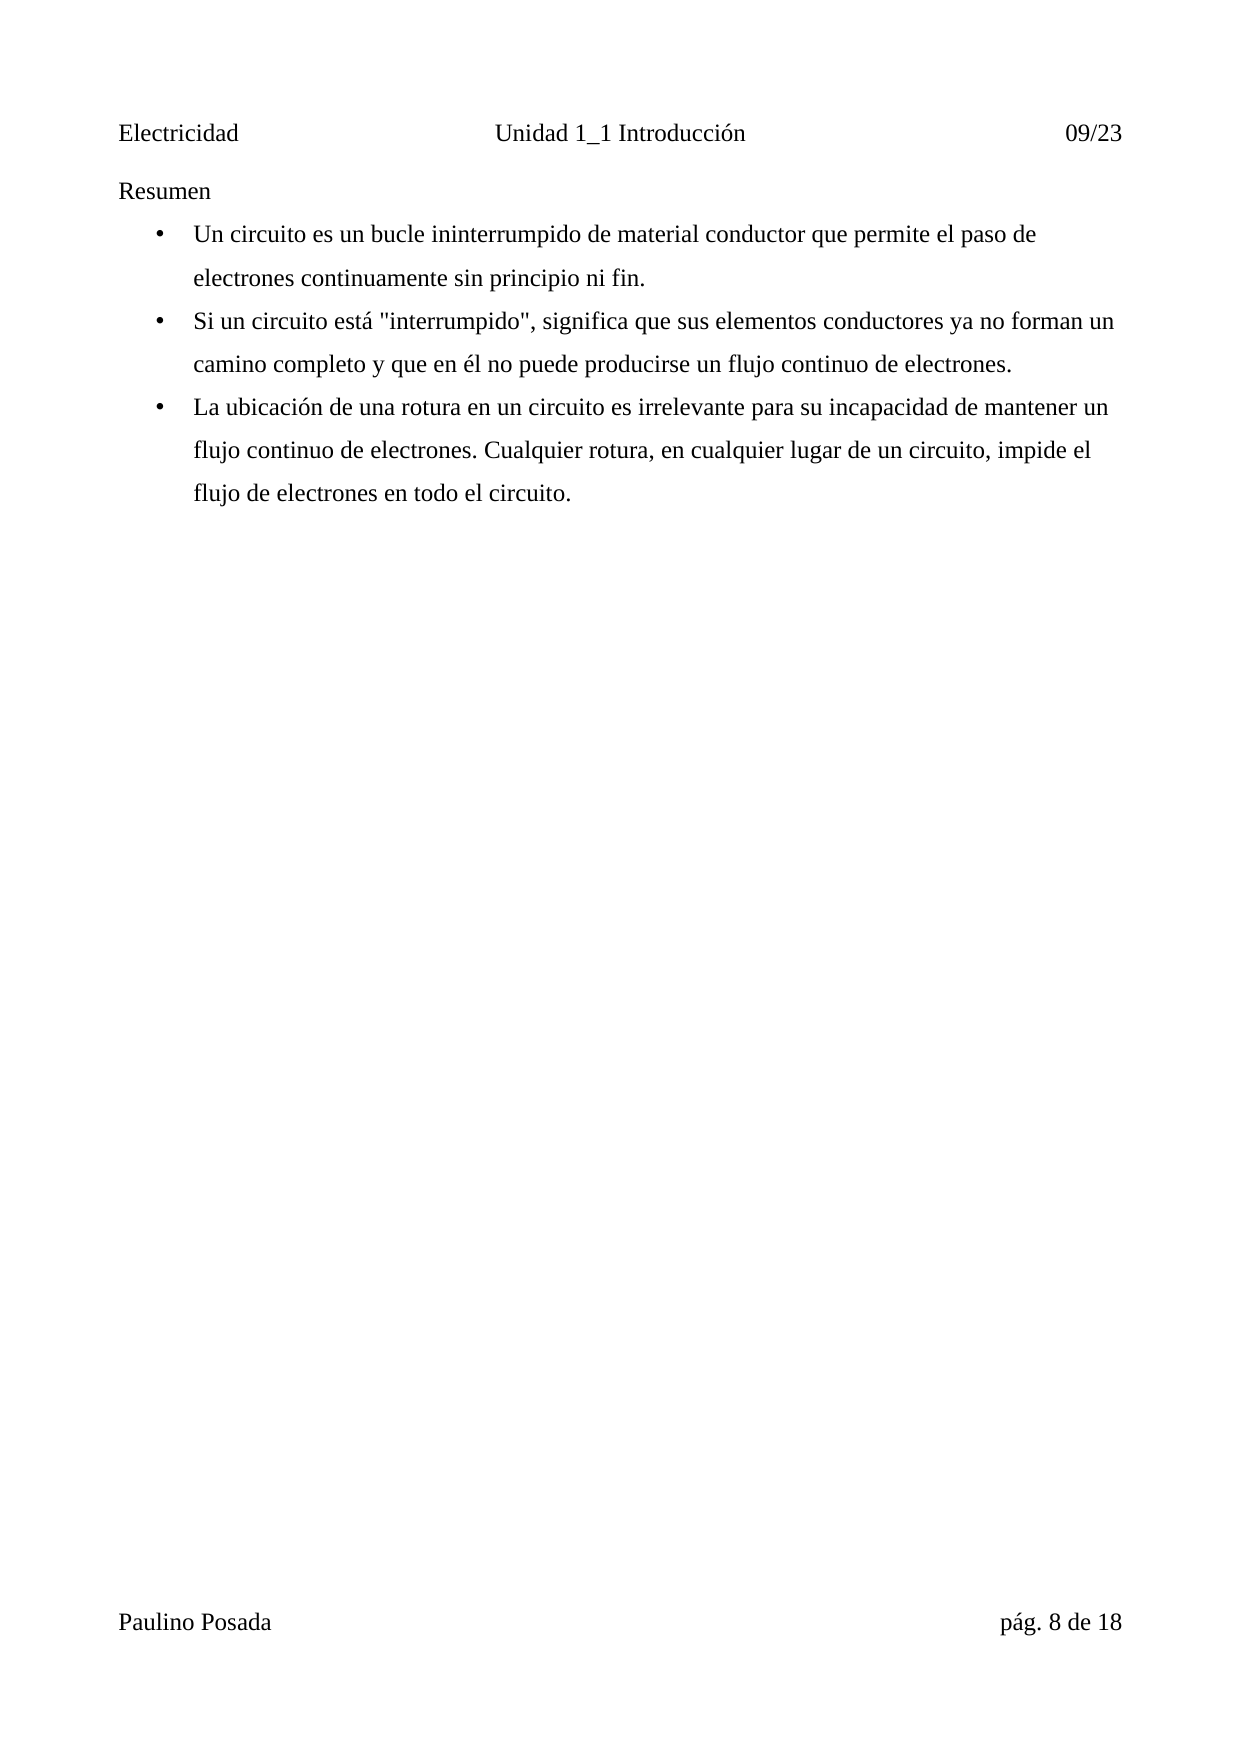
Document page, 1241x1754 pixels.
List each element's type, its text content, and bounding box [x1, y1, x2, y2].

list La ubicación de una rotura en un circuito es irrelevante para su incapacidad de mantener un flujo continuo de electrones. Cualquier rotura, en cualquier lugar de un circuito, impide el flujo de electrones en todo el circuito. [156, 392, 1122, 507]
list Un circuito es un bucle ininterrumpido de material conductor que permite el paso de electrones continuamente sin principio ni fin. [156, 219, 1122, 291]
list Si un circuito está "interrumpido", significa que sus elementos conductores ya no forman un camino completo y que en él no puede producirse un flujo continuo de electrones. [156, 306, 1122, 378]
text Resumen [118, 176, 1122, 205]
